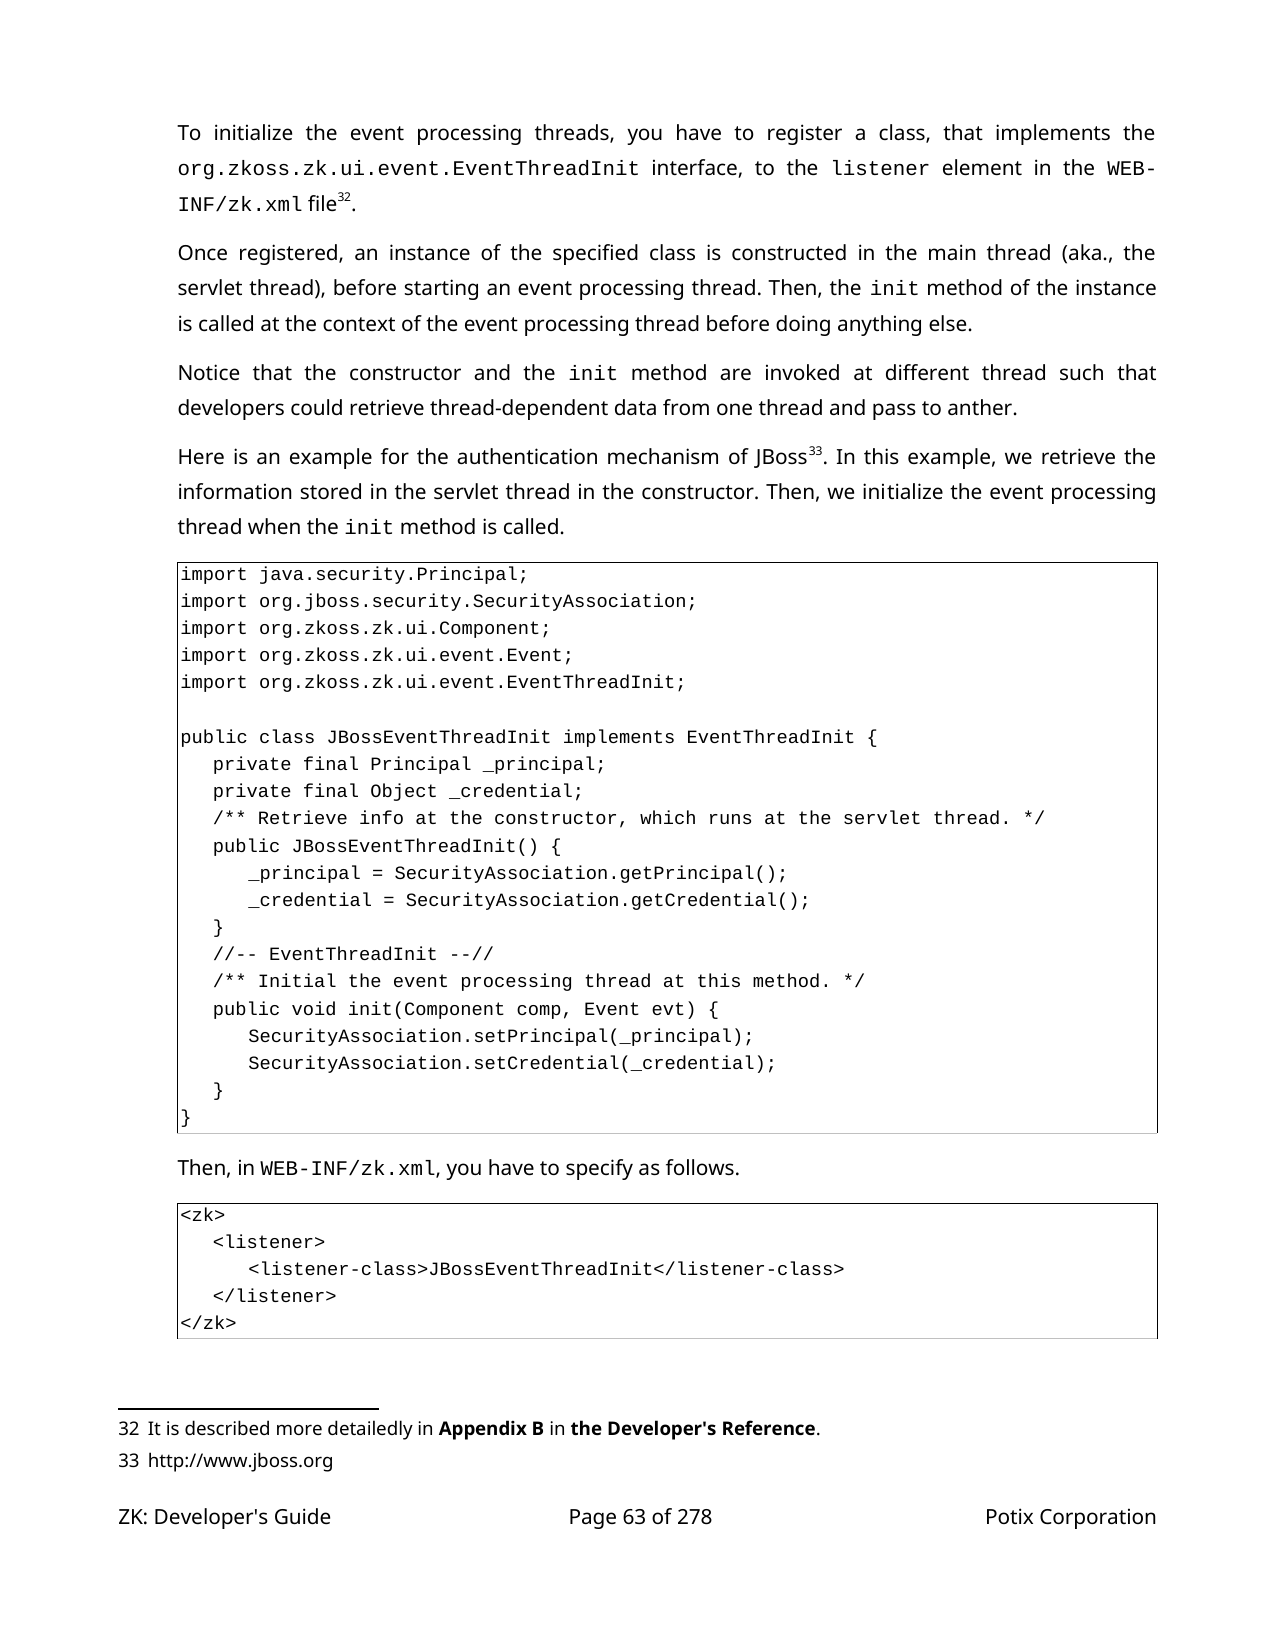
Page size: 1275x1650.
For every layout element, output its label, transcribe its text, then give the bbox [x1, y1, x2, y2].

text private final Object _credential; [178, 779, 1157, 803]
text public JBossEventThreadInit() { [178, 833, 1157, 858]
text /** Initial the event processing thread at this method. */ [178, 969, 1157, 994]
text } [178, 1105, 1157, 1133]
text Notice that the constructor and the init method are invoked at different thread such that developers could retrieve thread-dependent data from one thread and pass to anther. [177, 358, 1157, 421]
text //-- EventThreadInit --// [178, 942, 1157, 966]
text Here is an example for the authentication mechanism of JBoss. In this example, we retrieve the information stored in the servlet thread in the constructor. Then, we initialize the event processing thread when the init method is called. [177, 442, 1157, 541]
text import java.security.Principal; [178, 563, 1157, 586]
text import org.jboss.security.SecurityAssociation; [178, 589, 1157, 613]
text It is described more detailedly in Appendix B in the Developer's Reference. [118, 1416, 1157, 1441]
text </listener> [178, 1284, 1157, 1308]
text Once registered, an instance of the specified class is constructed in the main thread (aka., the servlet thread), before starting an event processing thread. Then, the init method of the instance is called at the context of the event processing thread before doing anything else. [177, 238, 1157, 337]
text <zk> [178, 1204, 1157, 1227]
text SecurityAssociation.setCredential(_credential); [178, 1051, 1157, 1075]
text } [178, 1078, 1157, 1102]
text To initialize the event processing threads, you have to register a class, that implements the org.zkoss.zk.ui.event.EventThreadInit interface, to the listener element in the WEB-INF/zk.xml file. [177, 118, 1157, 217]
text import org.zkoss.zk.ui.event.EventThreadInit; [178, 670, 1157, 694]
text /** Retrieve info at the constructor, which runs at the servlet thread. */ [178, 806, 1157, 831]
text </zk> [178, 1311, 1157, 1338]
text import org.zkoss.zk.ui.event.Event; [178, 643, 1157, 667]
text private final Principal _principal; [178, 752, 1157, 776]
text <listener-class>JBossEventThreadInit</listener-class> [178, 1257, 1157, 1281]
text _principal = SecurityAssociation.getPrincipal(); [178, 861, 1157, 885]
text } [178, 915, 1157, 939]
text import org.zkoss.zk.ui.Component; [178, 616, 1157, 640]
text http://www.jboss.org [118, 1447, 1157, 1473]
text Then, in WEB-INF/zk.xml, you have to specify as follows. [177, 1153, 1157, 1182]
text SecurityAssociation.setPrincipal(_principal); [178, 1024, 1157, 1048]
text _credential = SecurityAssociation.getCredential(); [178, 888, 1157, 912]
text public void init(Component comp, Event evt) { [178, 997, 1157, 1021]
text public class JBossEventThreadInit implements EventThreadInit { [178, 725, 1157, 749]
text <listener> [178, 1229, 1157, 1254]
